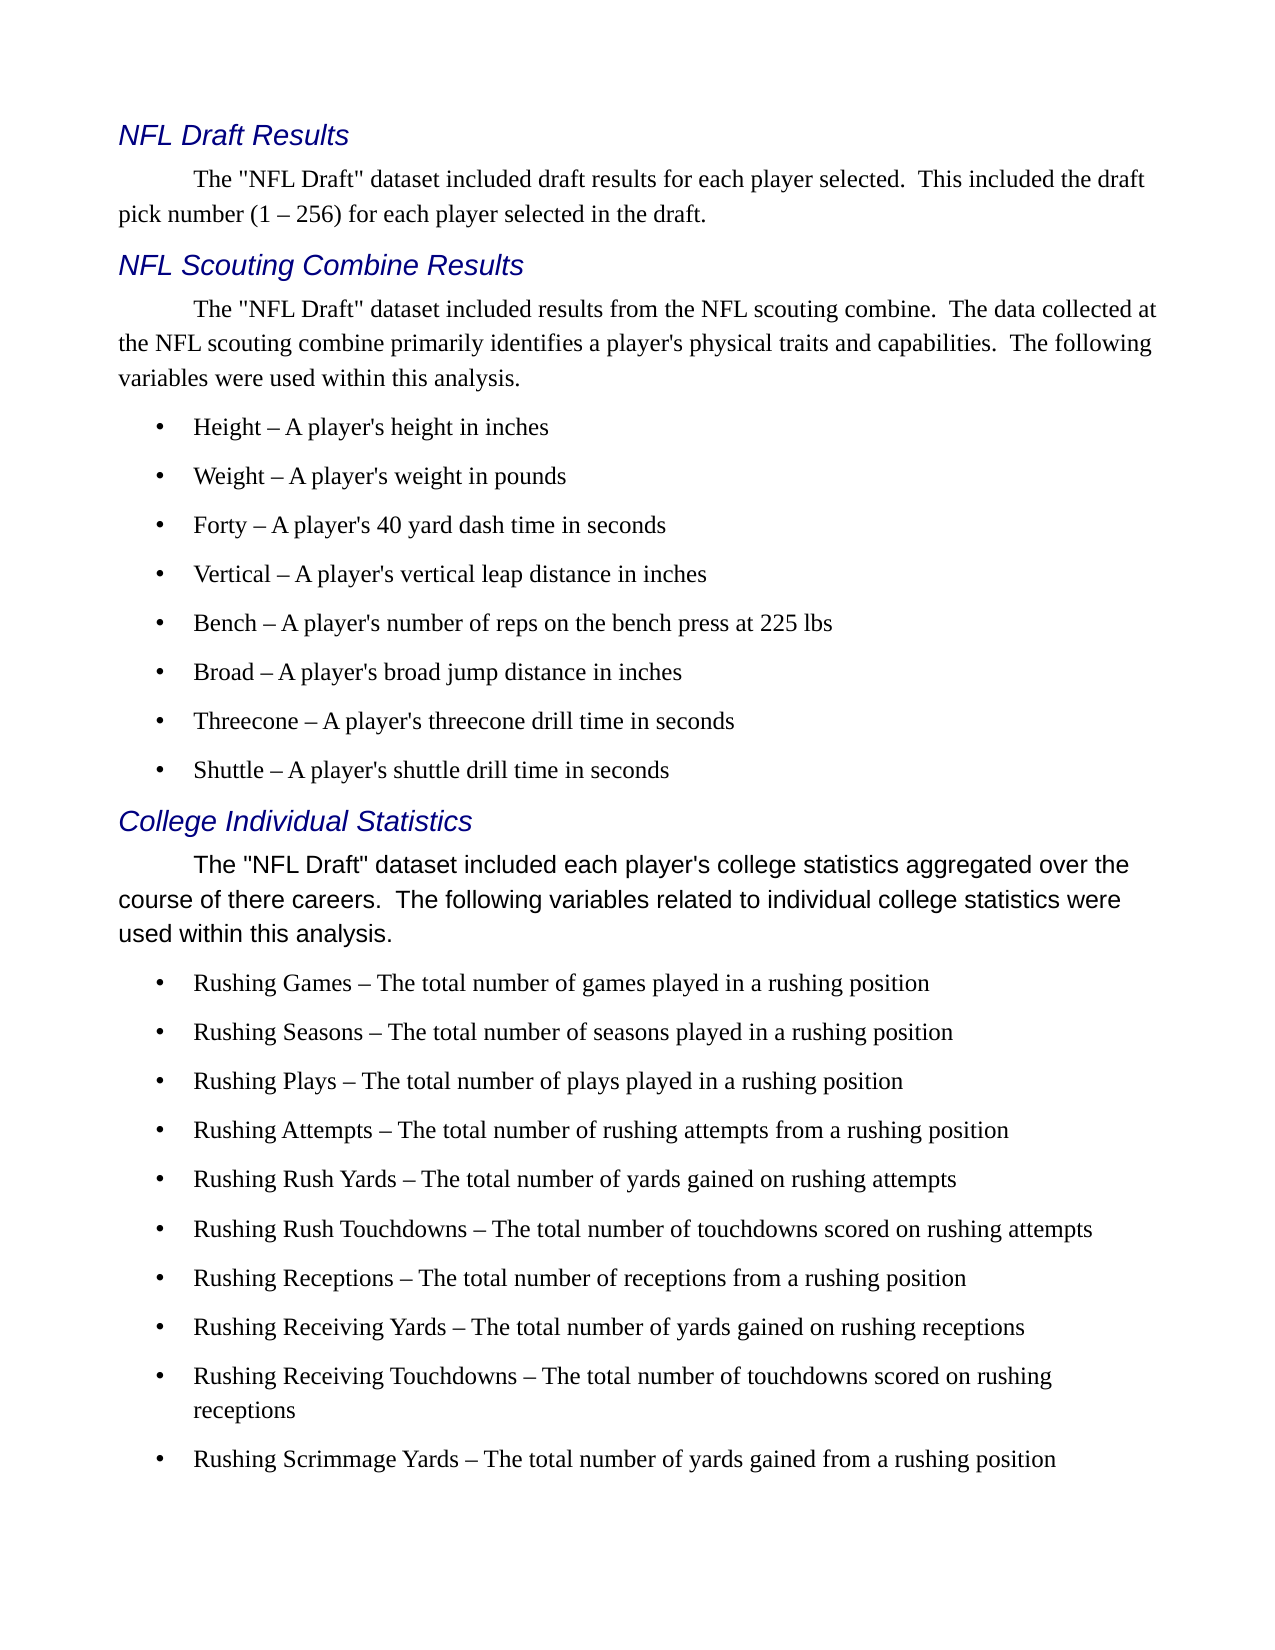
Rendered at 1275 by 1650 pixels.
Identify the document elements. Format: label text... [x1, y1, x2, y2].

list Rushing Attempts – The total number of rushing attempts from a rushing position [156, 1116, 1157, 1144]
text The "NFL Draft" dataset included draft results for each player selected. This included the draft pick number (1 – 256) for each player selected in the draft. [118, 164, 1157, 227]
list Rushing Receptions – The total number of receptions from a rushing position [156, 1263, 1157, 1291]
subtitle NFL Scouting Combine Results [118, 248, 1157, 281]
list Threecone – A player's threecone drill time in seconds [156, 706, 1157, 735]
list Height – A player's height in inches [156, 412, 1157, 441]
list Broad – A player's broad jump distance in inches [156, 657, 1157, 686]
list Bench – A player's number of reps on the bench press at 225 lbs [156, 608, 1157, 637]
subtitle College Individual Statistics [118, 804, 1157, 838]
list Vertical – A player's vertical leap distance in inches [156, 559, 1157, 588]
list Rushing Receiving Touchdowns – The total number of touchdowns scored on rushing receptions [156, 1361, 1157, 1424]
list Rushing Receiving Yards – The total number of yards gained on rushing receptions [156, 1312, 1157, 1341]
list Forty – A player's 40 yard dash time in seconds [156, 510, 1157, 539]
list Rushing Seasons – The total number of seasons played in a rushing position [156, 1017, 1157, 1046]
list Rushing Scrimmage Yards – The total number of yards gained from a rushing position [156, 1444, 1157, 1473]
text The "NFL Draft" dataset included results from the NFL scouting combine. The data collected at the NFL scouting combine primarily identifies a player's physical traits and capabilities. The following variables were used within this analysis. [118, 294, 1157, 391]
subtitle NFL Draft Results [118, 118, 1157, 152]
list Rushing Rush Yards – The total number of yards gained on rushing attempts [156, 1164, 1157, 1193]
list Shuttle – A player's shuttle drill time in seconds [156, 755, 1157, 784]
list Weight – A player's weight in pounds [156, 461, 1157, 489]
list Rushing Plays – The total number of plays played in a rushing position [156, 1066, 1157, 1095]
list Rushing Rush Touchdowns – The total number of touchdowns scored on rushing attempts [156, 1214, 1157, 1242]
list Rushing Games – The total number of games played in a rushing position [156, 968, 1157, 997]
text The "NFL Draft" dataset included each player's college statistics aggregated over the course of there careers. The following variables related to individual college statistics were used within this analysis. [118, 850, 1157, 948]
